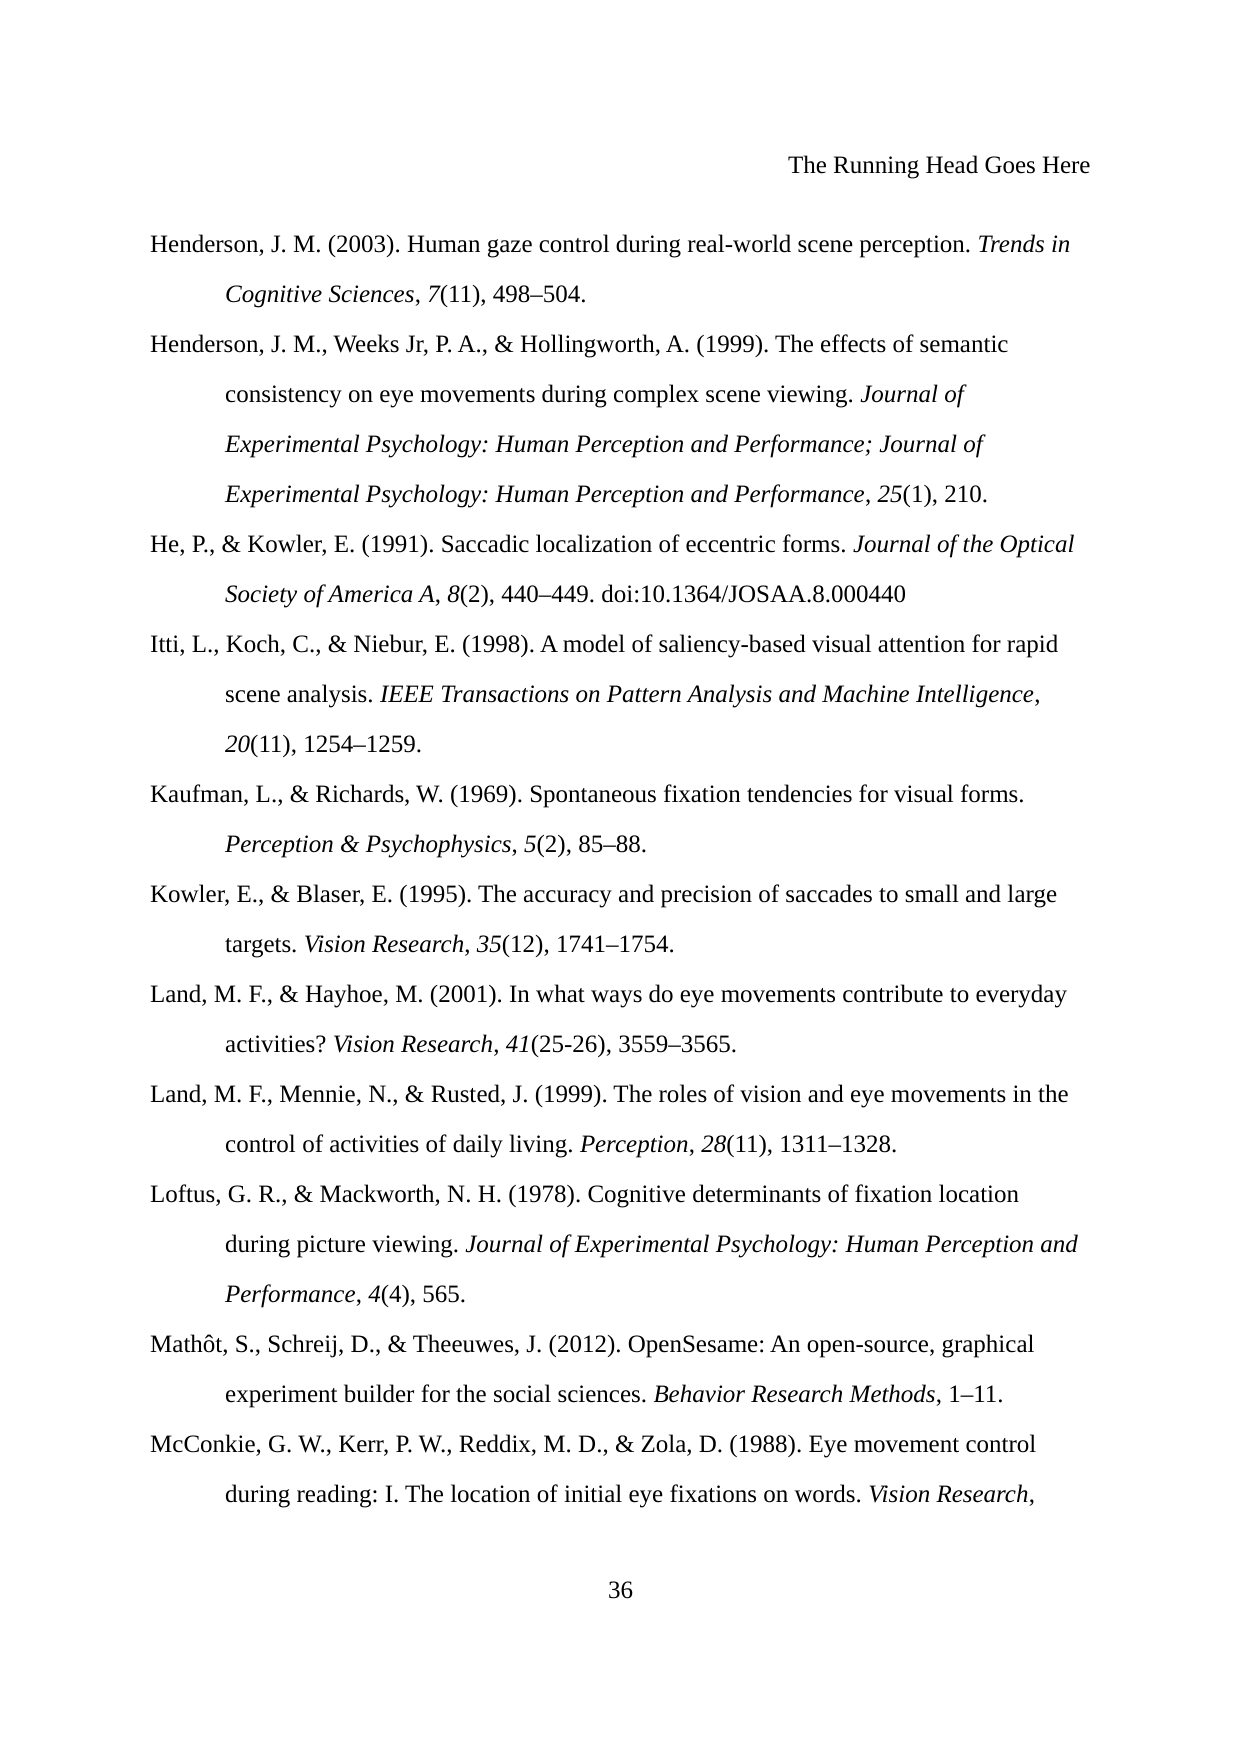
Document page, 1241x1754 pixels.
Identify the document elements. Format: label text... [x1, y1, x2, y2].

text Mathôt, S., Schreij, D., & Theeuwes, J. (2012). OpenSesame: An open-source, graphical experiment builder for the social sciences. Behavior Research Methods, 1–11. [150, 1308, 1091, 1408]
text Henderson, J. M., Weeks Jr, P. A., & Hollingworth, A. (1999). The effects of semantic consistency on eye movements during complex scene viewing. Journal of Experimental Psychology: Human Perception and Performance; Journal of Experimental Psychology: Human Perception and Performance, 25(1), 210. [150, 308, 1091, 508]
text Land, M. F., Mennie, N., & Rusted, J. (1999). The roles of vision and eye movements in the control of activities of daily living. Perception, 28(11), 1311–1328. [150, 1058, 1091, 1158]
text Kaufman, L., & Richards, W. (1969). Spontaneous fixation tendencies for visual forms. Perception & Psychophysics, 5(2), 85–88. [150, 758, 1091, 858]
text He, P., & Kowler, E. (1991). Saccadic localization of eccentric forms. Journal of the Optical Society of America A, 8(2), 440–449. doi:10.1364/JOSAA.8.000440 [150, 508, 1091, 608]
text Loftus, G. R., & Mackworth, N. H. (1978). Cognitive determinants of fixation location during picture viewing. Journal of Experimental Psychology: Human Perception and Performance, 4(4), 565. [150, 1158, 1091, 1308]
text McConkie, G. W., Kerr, P. W., Reddix, M. D., & Zola, D. (1988). Eye movement control during reading: I. The location of initial eye fixations on words. Vision Research, [150, 1408, 1091, 1508]
text Kowler, E., & Blaser, E. (1995). The accuracy and precision of saccades to small and large targets. Vision Research, 35(12), 1741–1754. [150, 858, 1091, 958]
text Land, M. F., & Hayhoe, M. (2001). In what ways do eye movements contribute to everyday activities? Vision Research, 41(25-26), 3559–3565. [150, 958, 1091, 1058]
text Itti, L., Koch, C., & Niebur, E. (1998). A model of saliency-based visual attention for rapid scene analysis. IEEE Transactions on Pattern Analysis and Machine Intelligence, 20(11), 1254–1259. [150, 608, 1091, 758]
text Henderson, J. M. (2003). Human gaze control during real-world scene perception. Trends in Cognitive Sciences, 7(11), 498–504. [150, 208, 1091, 308]
